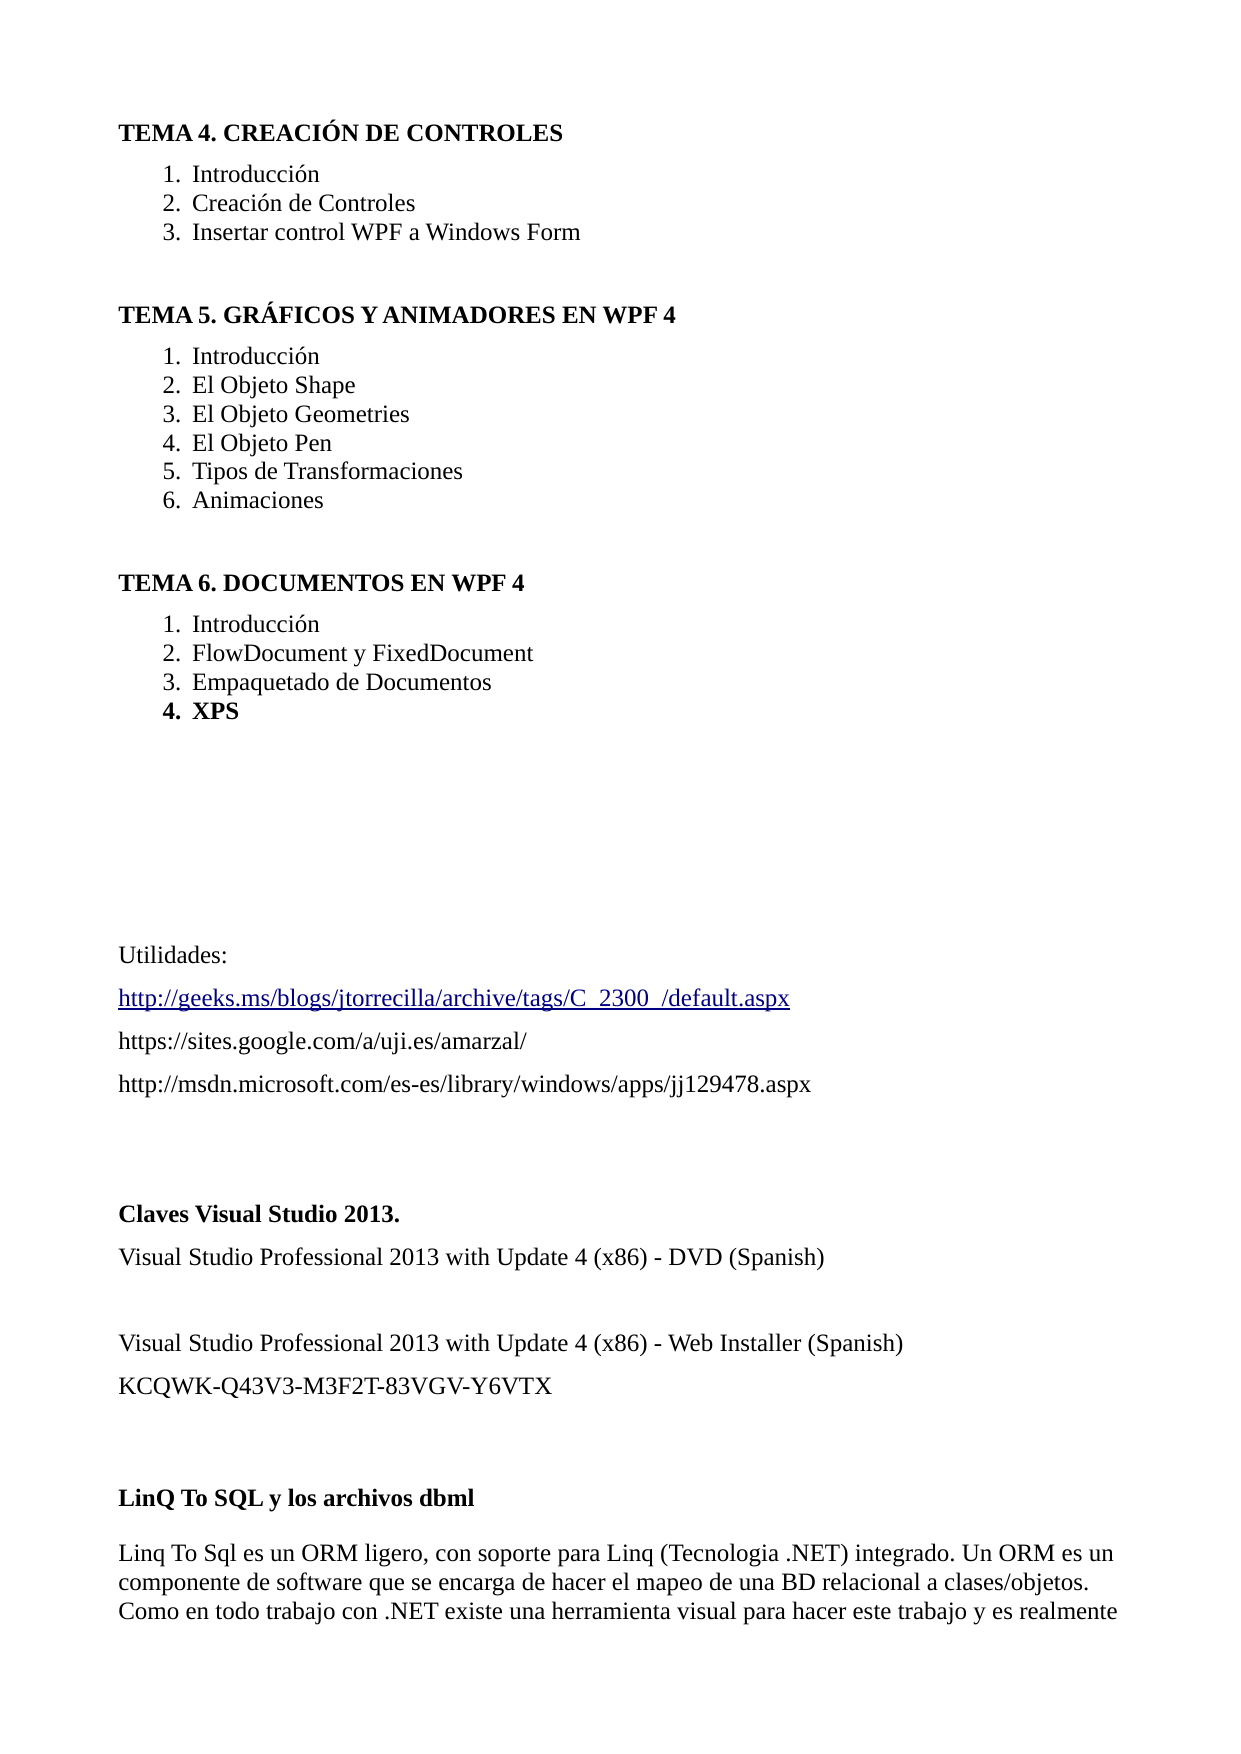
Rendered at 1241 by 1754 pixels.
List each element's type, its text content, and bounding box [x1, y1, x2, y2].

text http://msdn.microsoft.com/es-es/library/windows/apps/jj129478.aspx [118, 1069, 1122, 1098]
text Linq To Sql es un ORM ligero, con soporte para Linq (Tecnologia .NET) integrado. Un ORM es un componente de software que se encarga de hacer el mapeo de una BD relacional a clases/objetos. Como en todo trabajo con .NET existe una herramienta visual para hacer este trabajo y es realmente [118, 1538, 1122, 1624]
list Tipos de Transformaciones [162, 456, 1122, 485]
text Claves Visual Studio 2013. [118, 1199, 1122, 1228]
list El Objeto Shape [162, 370, 1122, 399]
list Introducción [162, 341, 1122, 370]
list Insertar control WPF a Windows Form [162, 217, 1122, 246]
subtitle LinQ To SQL y los archivos dbml [118, 1483, 1122, 1511]
list Animaciones [162, 485, 1122, 514]
list Introducción [162, 159, 1122, 188]
subtitle TEMA 5. GRÁFICOS Y ANIMADORES EN WPF 4 [118, 300, 1122, 329]
text KCQWK-Q43V3-M3F2T-83VGV-Y6VTX [118, 1371, 1122, 1400]
subtitle TEMA 6. DOCUMENTOS EN WPF 4 [118, 568, 1122, 597]
text Visual Studio Professional 2013 with Update 4 (x86) - DVD (Spanish) [118, 1242, 1122, 1271]
list Creación de Controles [162, 188, 1122, 217]
text http://geeks.ms/blogs/jtorrecilla/archive/tags/C_2300_/default.aspx [118, 983, 1122, 1012]
list Introducción [162, 609, 1122, 638]
list El Objeto Pen [162, 428, 1122, 456]
list XPS [162, 696, 1122, 724]
text https://sites.google.com/a/uji.es/amarzal/ [118, 1026, 1122, 1055]
subtitle TEMA 4. CREACIÓN DE CONTROLES [118, 118, 1122, 147]
text Visual Studio Professional 2013 with Update 4 (x86) - Web Installer (Spanish) [118, 1328, 1122, 1357]
text Utilidades: [118, 940, 1122, 969]
list El Objeto Geometries [162, 399, 1122, 428]
list Empaquetado de Documentos [162, 667, 1122, 696]
list FlowDocument y FixedDocument [162, 638, 1122, 667]
